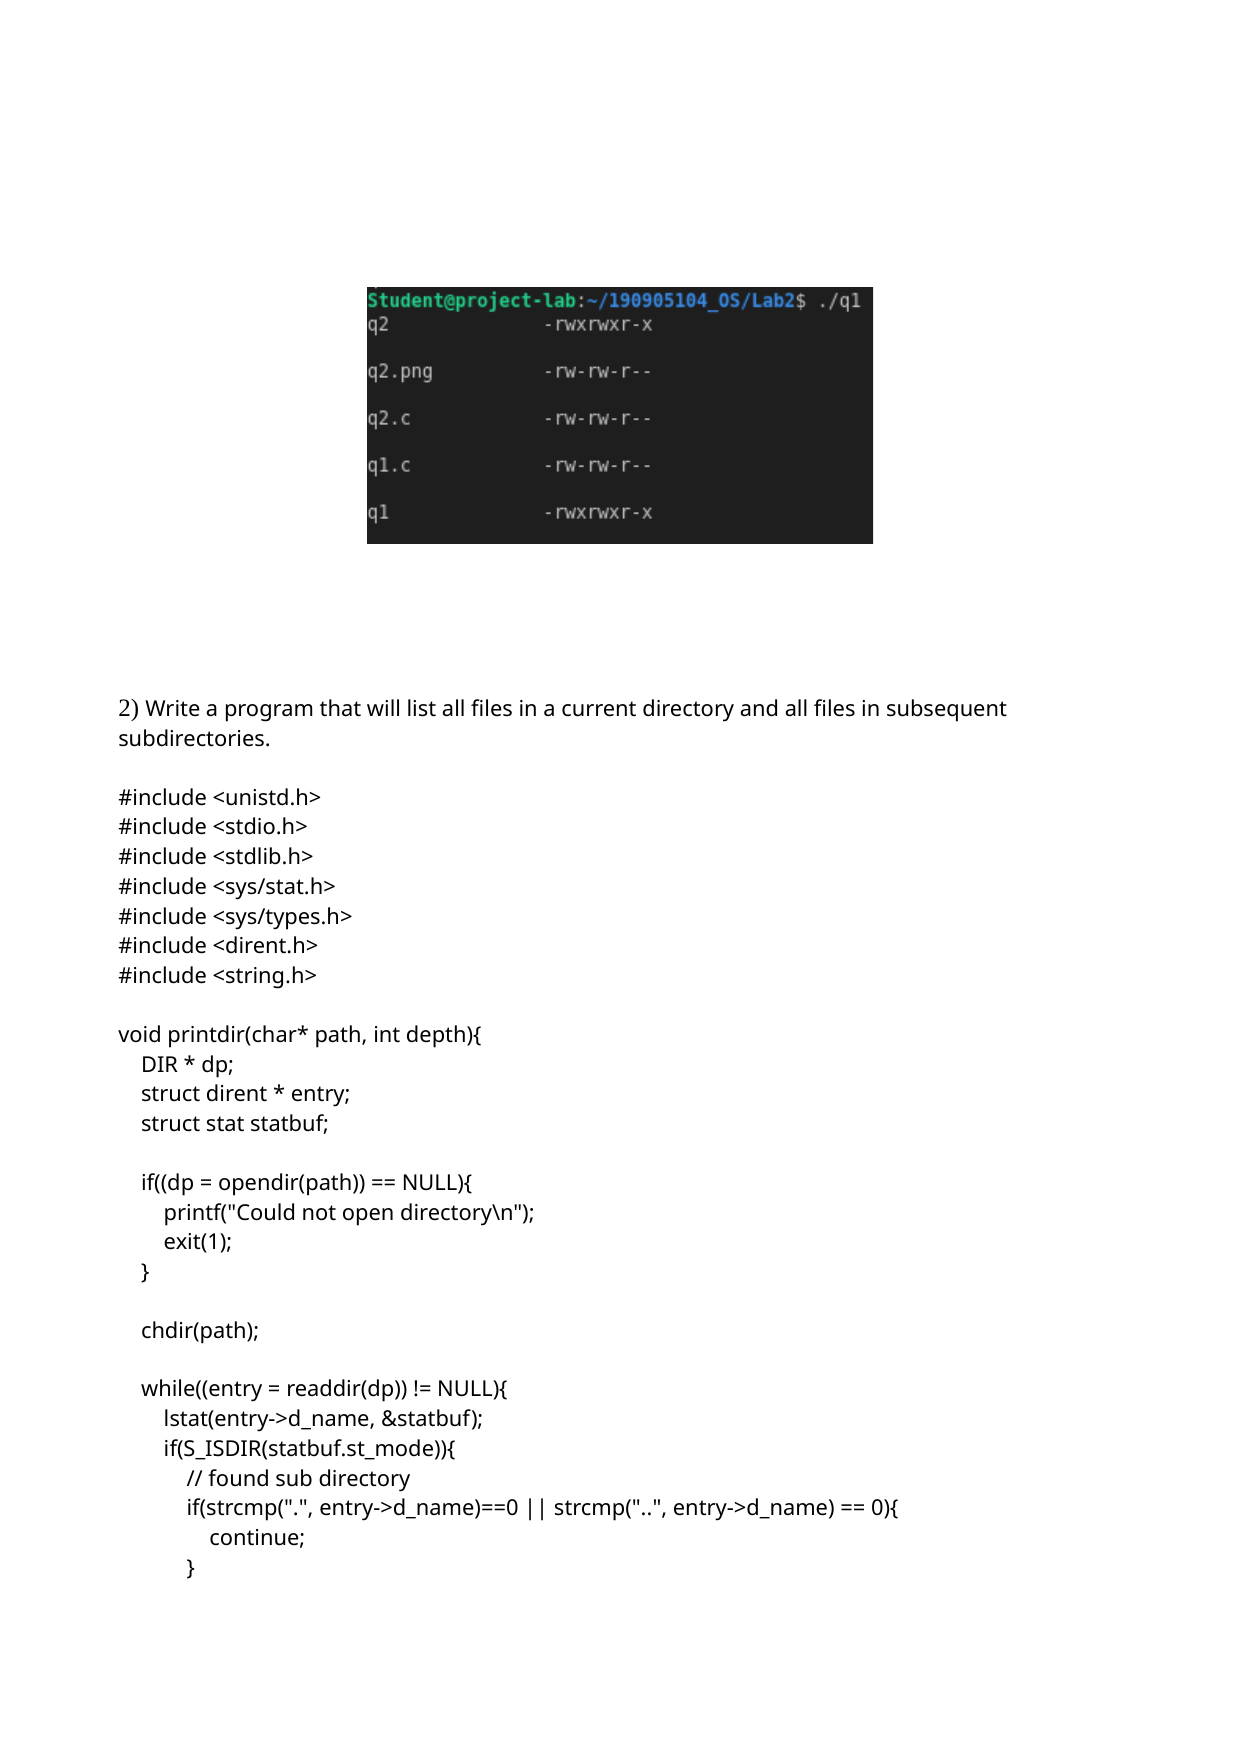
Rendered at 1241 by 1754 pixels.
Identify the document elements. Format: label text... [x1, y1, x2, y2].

text continue; [118, 1522, 1122, 1552]
text #include <sys/types.h> [118, 901, 1122, 930]
text } [118, 1552, 1122, 1582]
text if(strcmp(".", entry->d_name)==0 || strcmp("..", entry->d_name) == 0){ [118, 1492, 1122, 1522]
text // found sub directory [118, 1462, 1122, 1492]
text exit(1); [118, 1226, 1122, 1256]
text } [118, 1256, 1122, 1286]
text #include <stdlib.h> [118, 841, 1122, 871]
text DIR * dp; [118, 1048, 1122, 1078]
text 2) Write a program that will list all files in a current directory and all files in subsequent subdirectories. [118, 693, 1122, 753]
text void printdir(char* path, int depth){ [118, 1019, 1122, 1048]
text chdir(path); [118, 1314, 1122, 1344]
text if((dp = opendir(path)) == NULL){ [118, 1167, 1122, 1196]
text printf("Could not open directory\n"); [118, 1196, 1122, 1226]
text struct stat statbuf; [118, 1108, 1122, 1138]
picture [367, 287, 874, 544]
text while((entry = readdir(dp)) != NULL){ [118, 1373, 1122, 1403]
text #include <dirent.h> [118, 930, 1122, 960]
text #include <sys/stat.h> [118, 871, 1122, 901]
text #include <string.h> [118, 960, 1122, 990]
text if(S_ISDIR(statbuf.st_mode)){ [118, 1433, 1122, 1462]
text struct dirent * entry; [118, 1078, 1122, 1108]
text lstat(entry->d_name, &statbuf); [118, 1403, 1122, 1433]
text #include <unistd.h> [118, 781, 1122, 811]
text #include <stdio.h> [118, 811, 1122, 841]
